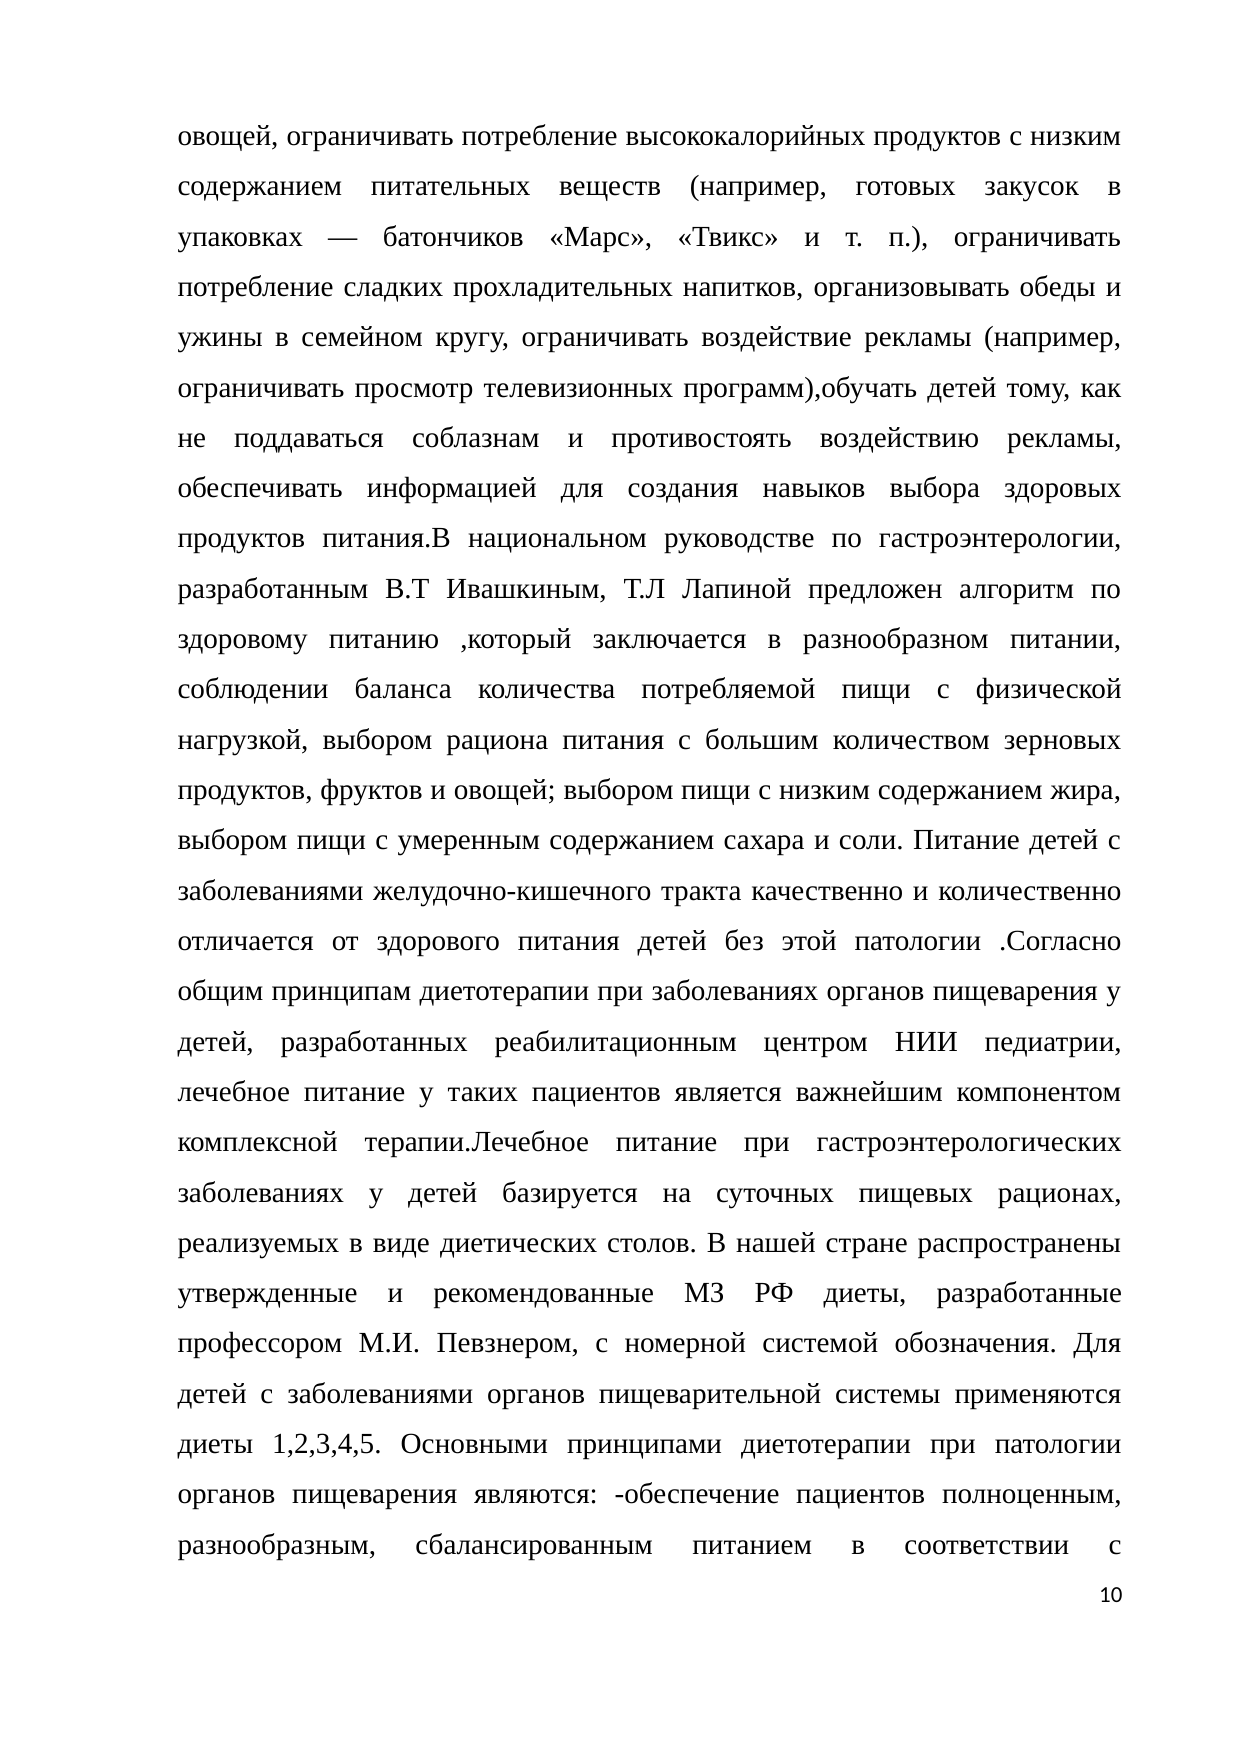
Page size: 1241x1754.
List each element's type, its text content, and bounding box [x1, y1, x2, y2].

text овощей, ограничивать потребление высококалорийных продуктов с низким содержанием питательных веществ (например, готовых закусок в упаковках — батончиков «Марс», «Твикс» и т. п.), ограничивать потребление сладких прохладительных напитков, организовывать обеды и ужины в семейном кругу, ограничивать воздействие рекламы (например, ограничивать просмотр телевизионных программ),обучать детей тому, как не поддаваться соблазнам и противостоять воздействию рекламы, обеспечивать информацией для создания навыков выбора здоровых продуктов питания.В национальном руководстве по гастроэнтерологии, разработанным В.Т Ивашкиным, Т.Л Лапиной предложен алгоритм по здоровому питанию ,который заключается в разнообразном питании, соблюдении баланса количества потребляемой пищи с физической нагрузкой, выбором рациона питания с большим количеством зерновых продуктов, фруктов и овощей; выбором пищи с низким содержанием жира, выбором пищи с умеренным содержанием сахара и соли. Питание детей с заболеваниями желудочно-кишечного тракта качественно и количественно отличается от здорового питания детей без этой патологии .Согласно общим принципам диетотерапии при заболеваниях органов пищеварения у детей, разработанных реабилитационным центром НИИ педиатрии, лечебное питание у таких пациентов является важнейшим компонентом комплексной терапии.Лечебное питание при гастроэнтерологических заболеваниях у детей базируется на суточных пищевых рационах, реализуемых в виде диетических столов. В нашей стране распространены утвержденные и рекомендованные МЗ РФ диеты, разработанные профессором М.И. Певзнером, с номерной системой обозначения. Для детей с заболеваниями органов пищеварительной системы применяются диеты 1,2,3,4,5. Основными принципами диетотерапии при патологии органов пищеварения являются: -обеспечение пациентов полноценным, разнообразным, сбалансированным питанием в соответствии с [177, 118, 1122, 1560]
